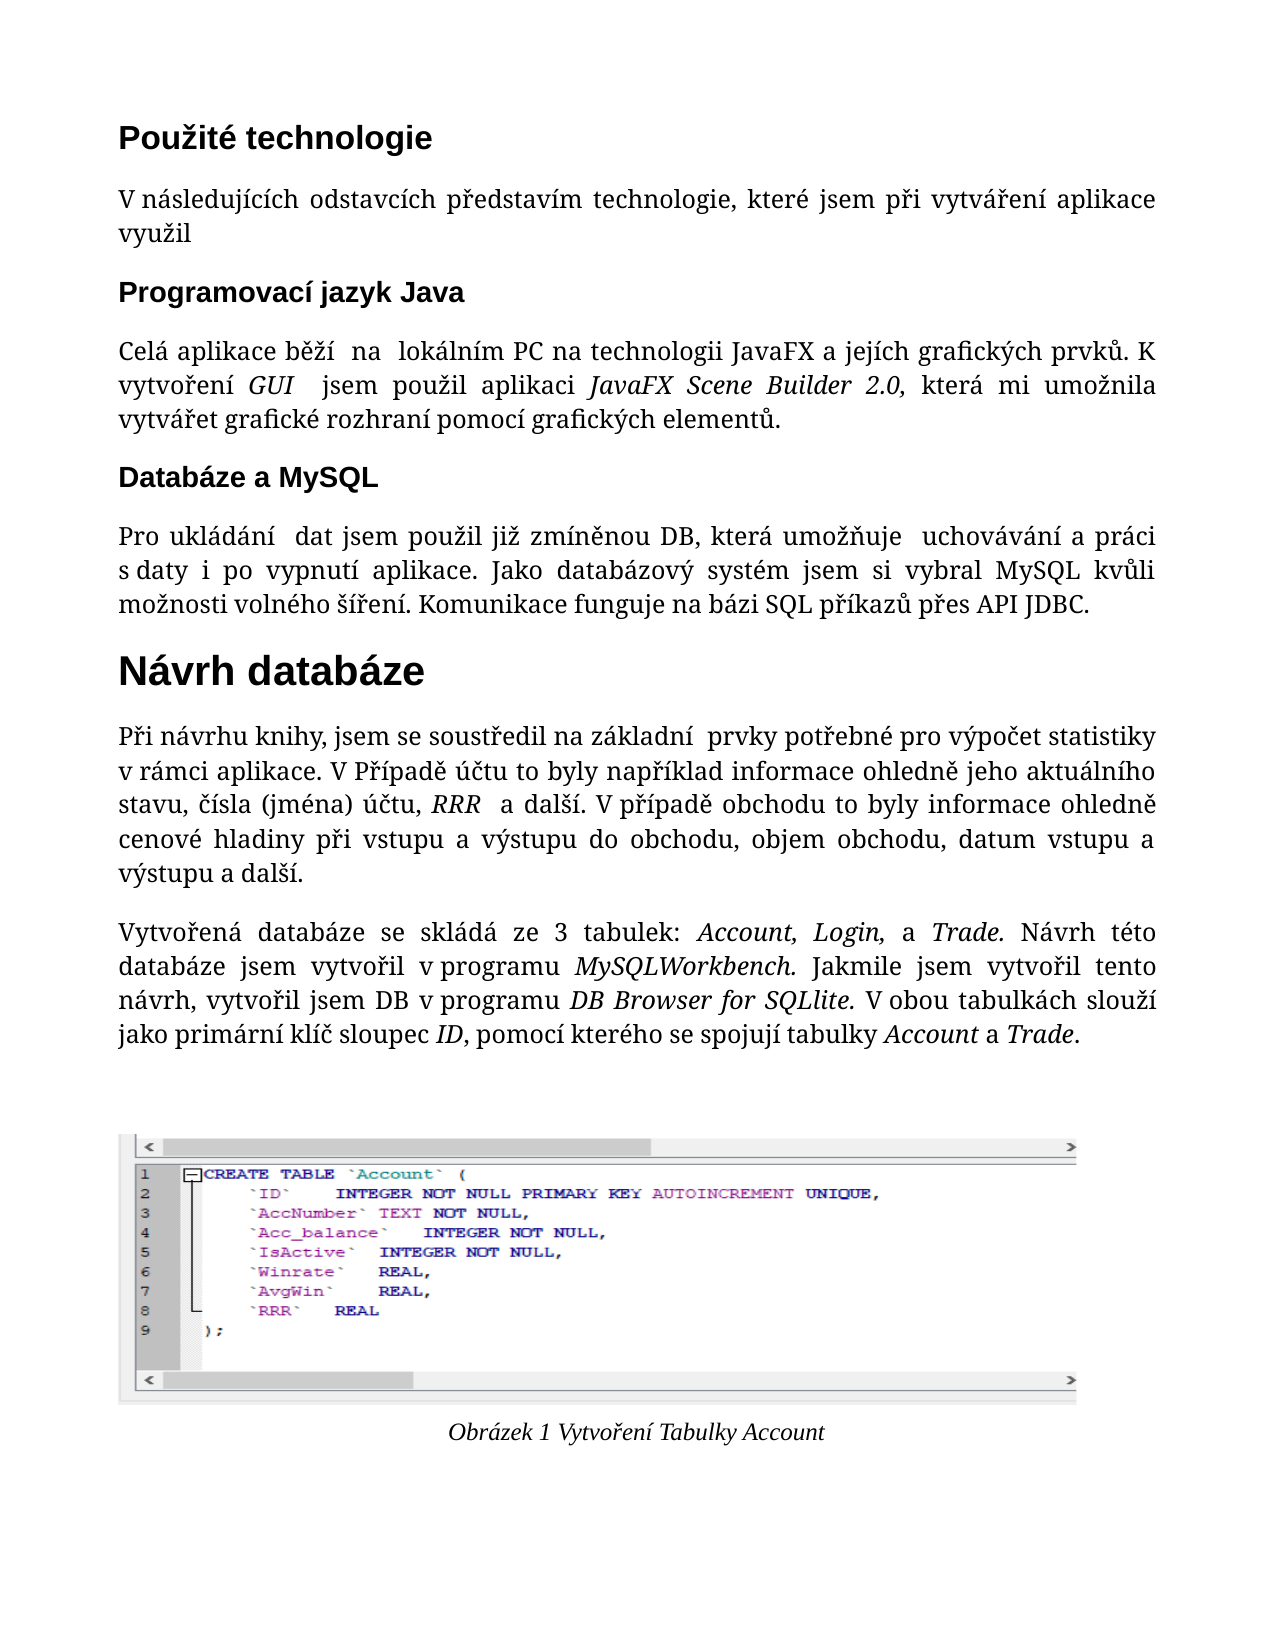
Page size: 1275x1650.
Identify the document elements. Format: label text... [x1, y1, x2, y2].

subtitle Návrh databáze [118, 646, 1157, 694]
text Obrázek 1 Vytvoření Tabulky Account [118, 1417, 1157, 1446]
subtitle Databáze a MySQL [118, 460, 1157, 494]
text Vytvořená databáze se skládá ze 3 tabulek: Account, Login, a Trade. Návrh této databáze jsem vytvořil v programu MySQLWorkbench. Jakmile jsem vytvořil tento návrh, vytvořil jsem DB v programu DB Browser for SQLlite. V obou tabulkách slouží jako primární klíč sloupec ID, pomocí kterého se spojují tabulky Account a Trade. [118, 914, 1157, 1051]
text Pro ukládání dat jsem použil již zmíněnou DB, která umožňuje uchovávání a práci s daty i po vypnutí aplikace. Jako databázový systém jsem si vybral MySQL kvůli možnosti volného šíření. Komunikace funguje na bázi SQL příkazů přes API JDBC. [118, 519, 1157, 621]
subtitle Programovací jazyk Java [118, 275, 1157, 308]
subtitle Použité technologie [118, 118, 1157, 157]
text V následujících odstavcích představím technologie, které jsem při vytváření aplikace využil [118, 182, 1157, 250]
text Celá aplikace běží na lokálním PC na technologii JavaFX a jejích grafických prvků. K vytvoření GUI jsem použil aplikaci JavaFX Scene Builder 2.0, která mi umožnila vytvářet grafické rozhraní pomocí grafických elementů. [118, 333, 1157, 435]
text Při návrhu knihy, jsem se soustředil na základní prvky potřebné pro výpočet statistiky v rámci aplikace. V Případě účtu to byly například informace ohledně jeho aktuálního stavu, čísla (jména) účtu, RRR a další. V případě obchodu to byly informace ohledně cenové hladiny při vstupu a výstupu do obchodu, objem obchodu, datum vstupu a výstupu a další. [118, 719, 1157, 889]
